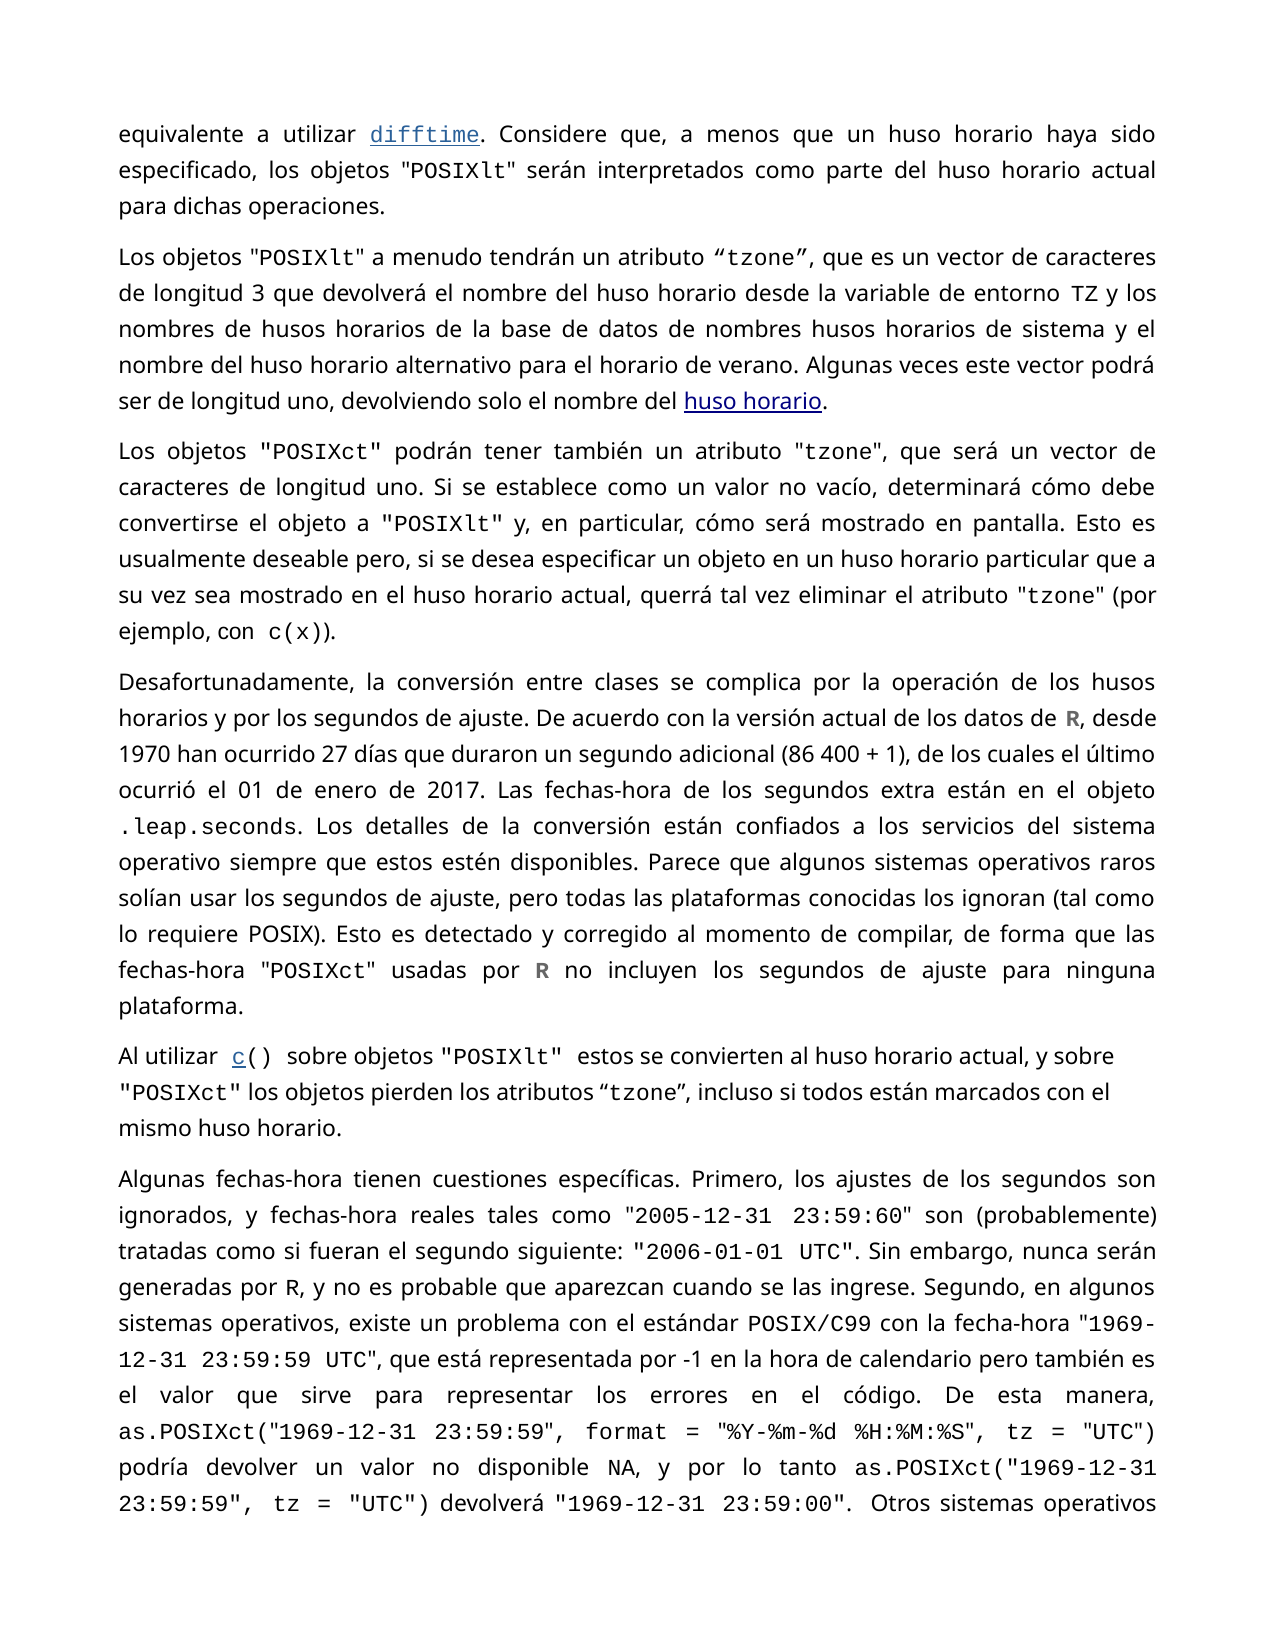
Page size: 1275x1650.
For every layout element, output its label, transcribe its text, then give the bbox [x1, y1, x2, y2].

text equivalente a utilizar difftime. Considere que, a menos que un huso horario haya sido especificado, los objetos "POSIXlt" serán interpretados como parte del huso horario actual para dichas operaciones. [118, 118, 1157, 221]
text Desafortunadamente, la conversión entre clases se complica por la operación de los husos horarios y por los segundos de ajuste. De acuerdo con la versión actual de los datos de R, desde 1970 han ocurrido 27 días que duraron un segundo adicional (86 400 + 1), de los cuales el último ocurrió el 01 de enero de 2017. Las fechas-hora de los segundos extra están en el objeto .leap.seconds. Los detalles de la conversión están confiados a los servicios del sistema operativo siempre que estos estén disponibles. Parece que algunos sistemas operativos raros solían usar los segundos de ajuste, pero todas las plataformas conocidas los ignoran (tal como lo requiere POSIX). Esto es detectado y corregido al momento de compilar, de forma que las fechas-hora "POSIXct" usadas por R no incluyen los segundos de ajuste para ninguna plataforma. [118, 666, 1157, 1021]
text Algunas fechas-hora tienen cuestiones específicas. Primero, los ajustes de los segundos son ignorados, y fechas-hora reales tales como "2005-12-31 23:59:60" son (probablemente) tratadas como si fueran el segundo siguiente: "2006-01-01 UTC". Sin embargo, nunca serán generadas por R, y no es probable que aparezcan cuando se las ingrese. Segundo, en algunos sistemas operativos, existe un problema con el estándar POSIX/C99 con la fecha-hora "1969-12-31 23:59:59 UTC", que está representada por -1 en la hora de calendario pero también es el valor que sirve para representar los errores en el código. De esta manera, as.POSIXct("1969-12-31 23:59:59", format = "%Y-%m-%d %H:%M:%S", tz = "UTC") podría devolver un valor no disponible NA, y por lo tanto as.POSIXct("1969-12-31 23:59:59", tz = "UTC") devolverá "1969-12-31 23:59:00". Otros sistemas operativos [118, 1163, 1157, 1518]
text Al utilizar c() sobre objetos "POSIXlt" estos se convierten al huso horario actual, y sobre "POSIXct" los objetos pierden los atributos “tzone”, incluso si todos están marcados con el mismo huso horario. [118, 1040, 1157, 1143]
text Los objetos "POSIXlt" a menudo tendrán un atributo “tzone”, que es un vector de caracteres de longitud 3 que devolverá el nombre del huso horario desde la variable de entorno TZ y los nombres de husos horarios de la base de datos de nombres husos horarios de sistema y el nombre del huso horario alternativo para el horario de verano. Algunas veces este vector podrá ser de longitud uno, devolviendo solo el nombre del huso horario. [118, 241, 1157, 416]
text Los objetos "POSIXct" podrán tener también un atributo "tzone", que será un vector de caracteres de longitud uno. Si se establece como un valor no vacío, determinará cómo debe convertirse el objeto a "POSIXlt" y, en particular, cómo será mostrado en pantalla. Esto es usualmente deseable pero, si se desea especificar un objeto en un huso horario particular que a su vez sea mostrado en el huso horario actual, querrá tal vez eliminar el atributo "tzone" (por ejemplo, con c(x)). [118, 435, 1157, 647]
